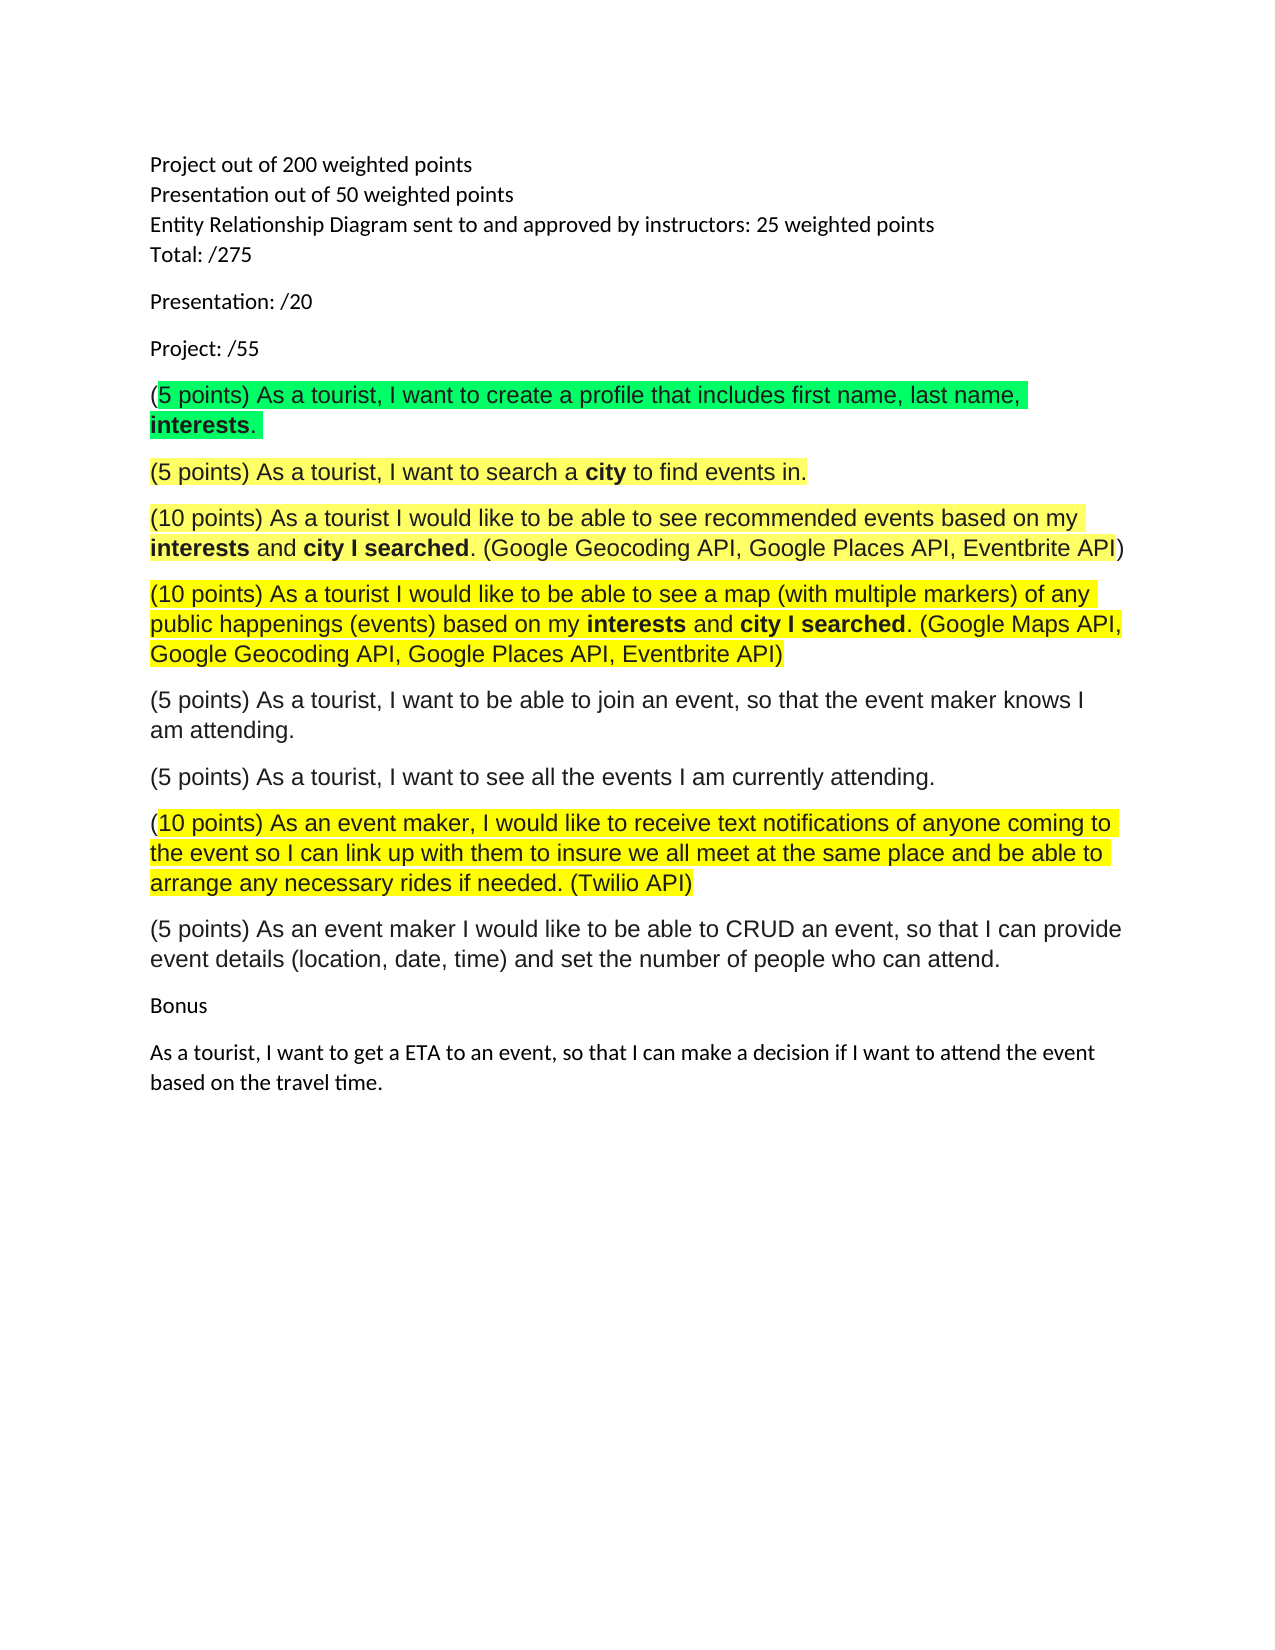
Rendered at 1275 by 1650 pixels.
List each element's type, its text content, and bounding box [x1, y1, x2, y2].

text As a tourist, I want to get a ETA to an event, so that I can make a decision if I want to attend the event based on the travel time. [150, 1038, 1125, 1096]
text Bonus [150, 991, 1125, 1019]
text (5 points) As an event maker I would like to be able to CRUD an event, so that I can provide event details (location, date, time) and set the number of people who can attend. [150, 915, 1125, 972]
text Presentation: /20 [150, 287, 1125, 316]
text (10 points) As a tourist I would like to be able to see recommended events based on my interests and city I searched. (Google Geocoding API, Google Places API, Eventbrite API) [150, 504, 1125, 561]
text (5 points) As a tourist, I want to see all the events I am currently attending. [150, 762, 1125, 790]
text (5 points) As a tourist, I want to search a city to find events in. [150, 457, 1125, 485]
text (10 points) As an event maker, I would like to receive text notifications of anyone coming to the event so I can link up with them to insure we all meet at the same place and be able to arrange any necessary rides if needed. (Twilio API) [150, 809, 1125, 896]
text (5 points) As a tourist, I want to be able to join an event, so that the event maker knows I am attending. [150, 686, 1125, 744]
text Project: /55 [150, 334, 1125, 362]
text Project out of 200 weighted points Presentation out of 50 weighted points Entity Relationship Diagram sent to and approved by instructors: 25 weighted points Total: /275 [150, 150, 1125, 269]
text (10 points) As a tourist I would like to be able to see a map (with multiple markers) of any public happenings (events) based on my interests and city I searched. (Google Maps API, Google Geocoding API, Google Places API, Eventbrite API) [150, 580, 1125, 667]
text (5 points) As a tourist, I want to create a profile that includes first name, last name, interests. [150, 381, 1125, 439]
